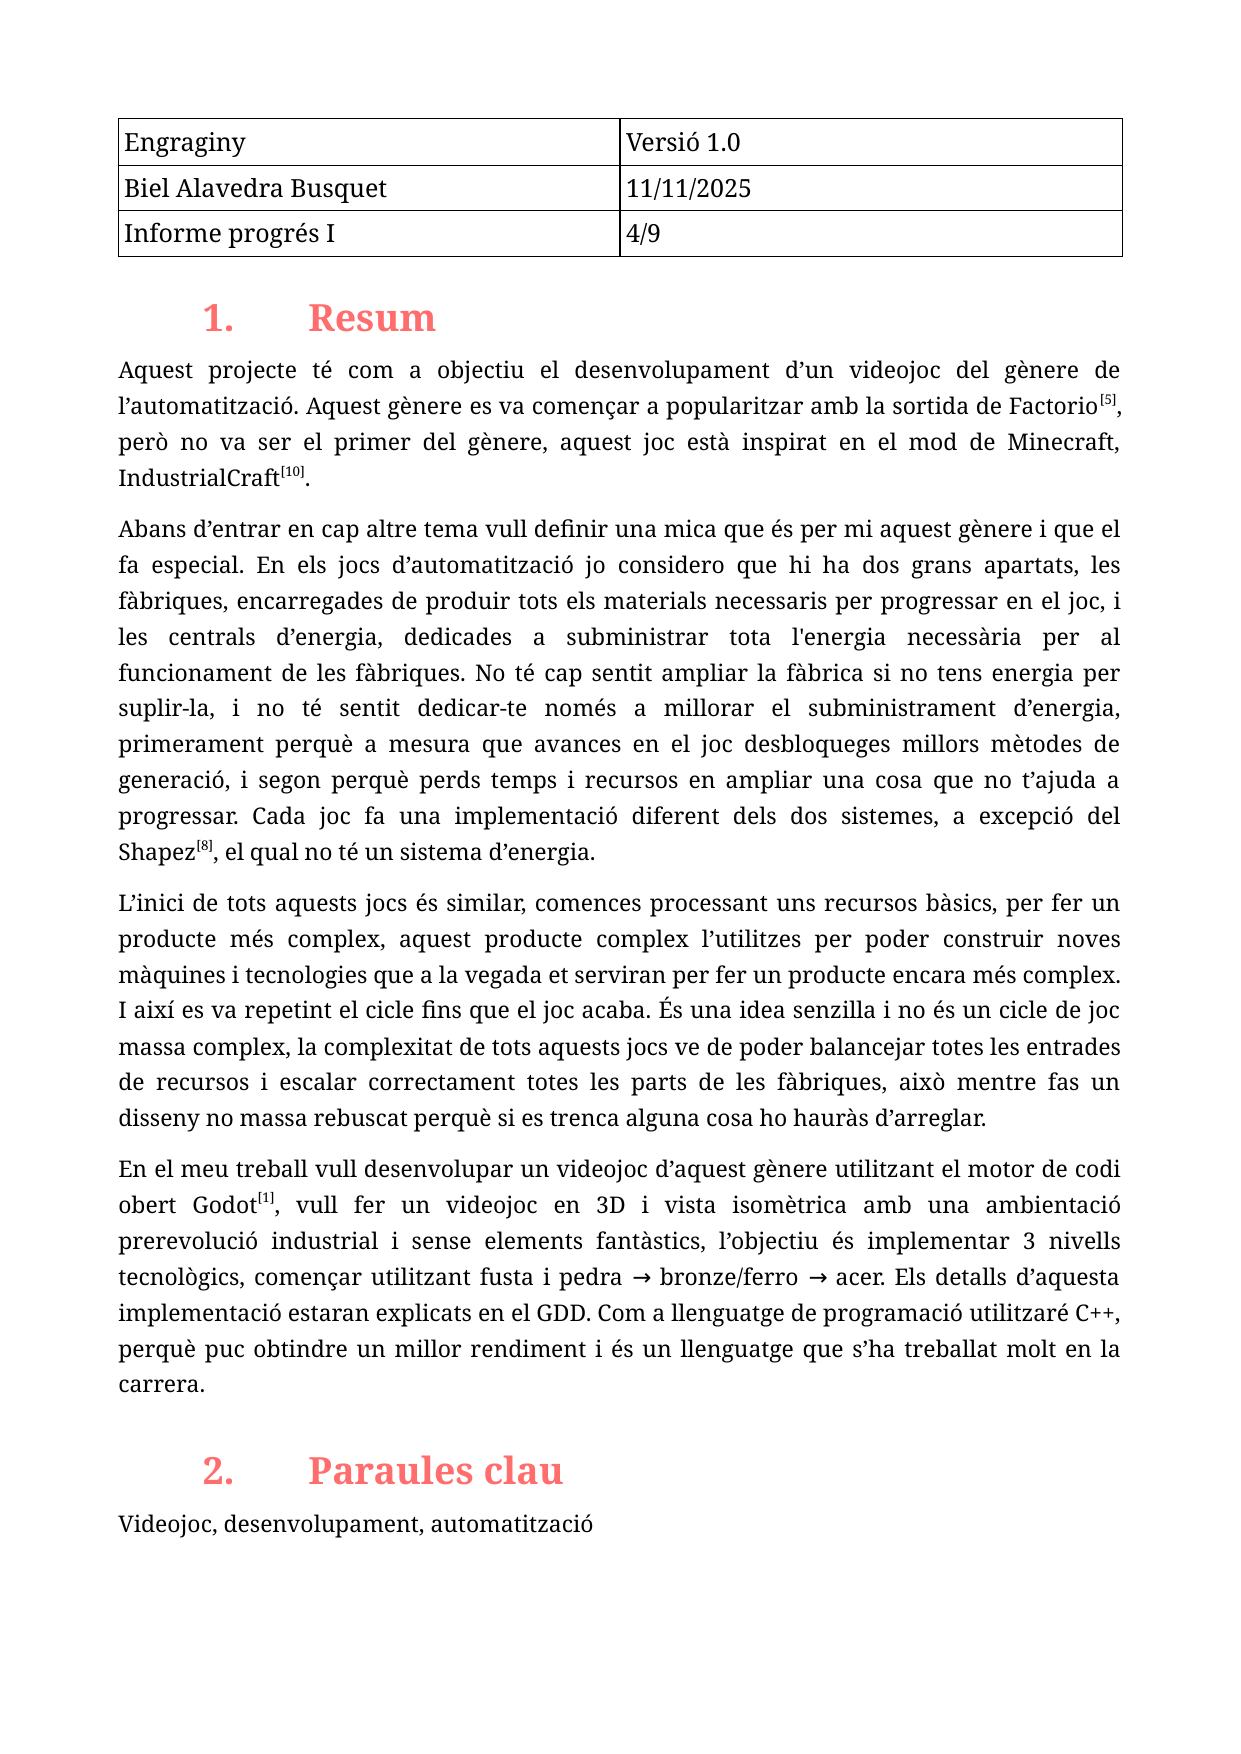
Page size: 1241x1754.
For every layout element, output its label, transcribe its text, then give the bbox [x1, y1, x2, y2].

text Aquest projecte té com a objectiu el desenvolupament d’un videojoc del gènere de l’automatització. Aquest gènere es va començar a popularitzar amb la sortida de Factorio[5], però no va ser el primer del gènere, aquest joc està inspirat en el mod de Minecraft, IndustrialCraft[10]. [118, 354, 1122, 493]
text Videojoc, desenvolupament, automatització [118, 1507, 1122, 1539]
text Abans d’entrar en cap altre tema vull definir una mica que és per mi aquest gènere i que el fa especial. En els jocs d’automatització jo considero que hi ha dos grans apartats, les fàbriques, encarregades de produir tots els materials necessaris per progressar en el joc, i les centrals d’energia, dedicades a subministrar tota l'energia necessària per al funcionament de les fàbriques. No té cap sentit ampliar la fàbrica si no tens energia per suplir-la, i no té sentit dedicar-te només a millorar el subministrament d’energia, primerament perquè a mesura que avances en el joc desbloqueges millors mètodes de generació, i segon perquè perds temps i recursos en ampliar una cosa que no t’ajuda a progressar. Cada joc fa una implementació diferent dels dos sistemes, a excepció del Shapez[8], el qual no té un sistema d’energia. [118, 513, 1122, 867]
text L’inici de tots aquests jocs és similar, comences processant uns recursos bàsics, per fer un producte més complex, aquest producte complex l’utilitzes per poder construir noves màquines i tecnologies que a la vegada et serviran per fer un producte encara més complex. I així es va repetint el cicle fins que el joc acaba. És una idea senzilla i no és un cicle de joc massa complex, la complexitat de tots aquests jocs ve de poder balancejar totes les entrades de recursos i escalar correctament totes les parts de les fàbriques, això mentre fas un disseny no massa rebuscat perquè si es trenca alguna cosa ho hauràs d’arreglar. [118, 887, 1122, 1133]
text En el meu treball vull desenvolupar un videojoc d’aquest gènere utilitzant el motor de codi obert Godot[1], vull fer un videojoc en 3D i vista isomètrica amb una ambientació prerevolució industrial i sense elements fantàstics, l’objectiu és implementar 3 nivells tecnològics, començar utilitzant fusta i pedra → bronze/ferro → acer. Els detalls d’aquesta implementació estaran explicats en el GDD. Com a llenguatge de programació utilitzaré C++, perquè puc obtindre un millor rendiment i és un llenguatge que s’ha treballat molt en la carrera. [118, 1153, 1122, 1400]
subtitle Resum [193, 291, 1122, 342]
subtitle Paraules clau [193, 1444, 1122, 1495]
